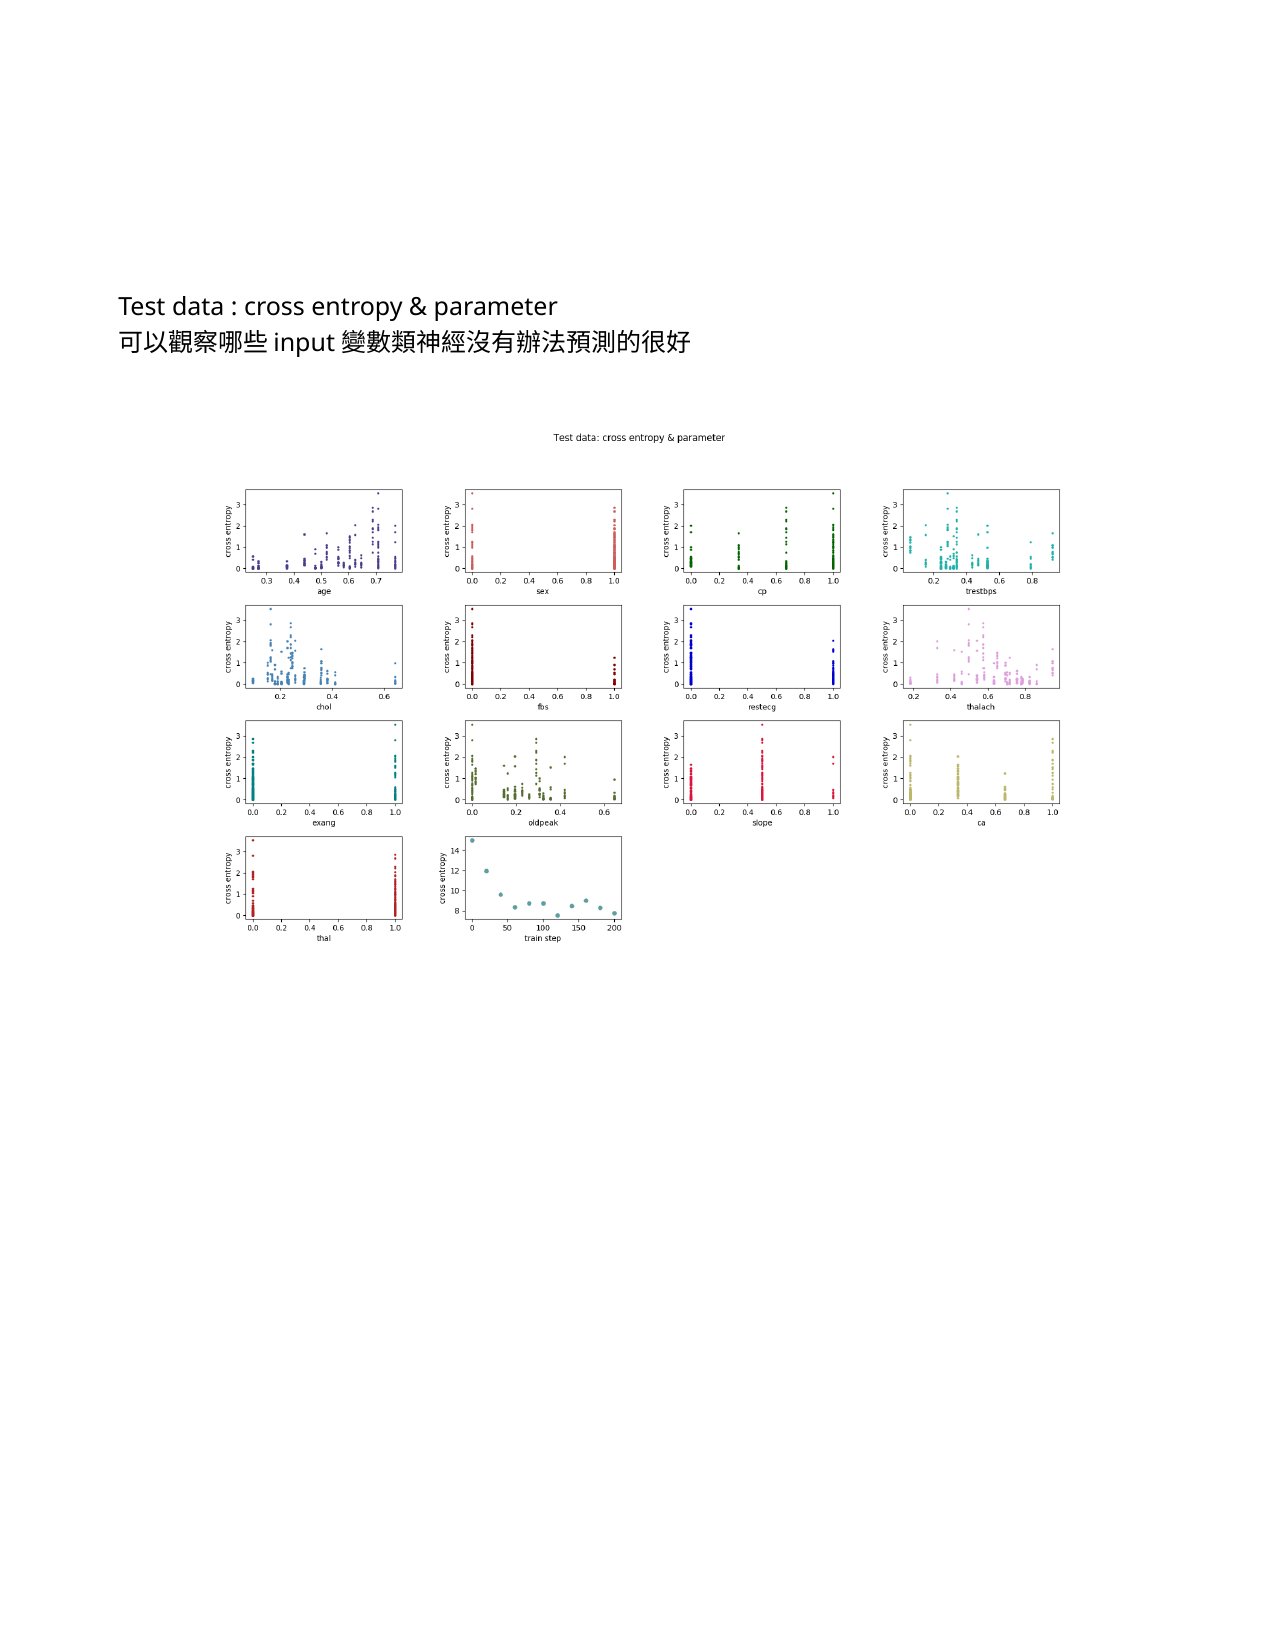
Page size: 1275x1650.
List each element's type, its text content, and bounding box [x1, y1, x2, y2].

text 可以觀察哪些input 變數類神經沒有辦法預測的很好 [118, 322, 1157, 359]
text Test data : cross entropy & parameter [118, 288, 1157, 322]
picture [118, 426, 1157, 978]
